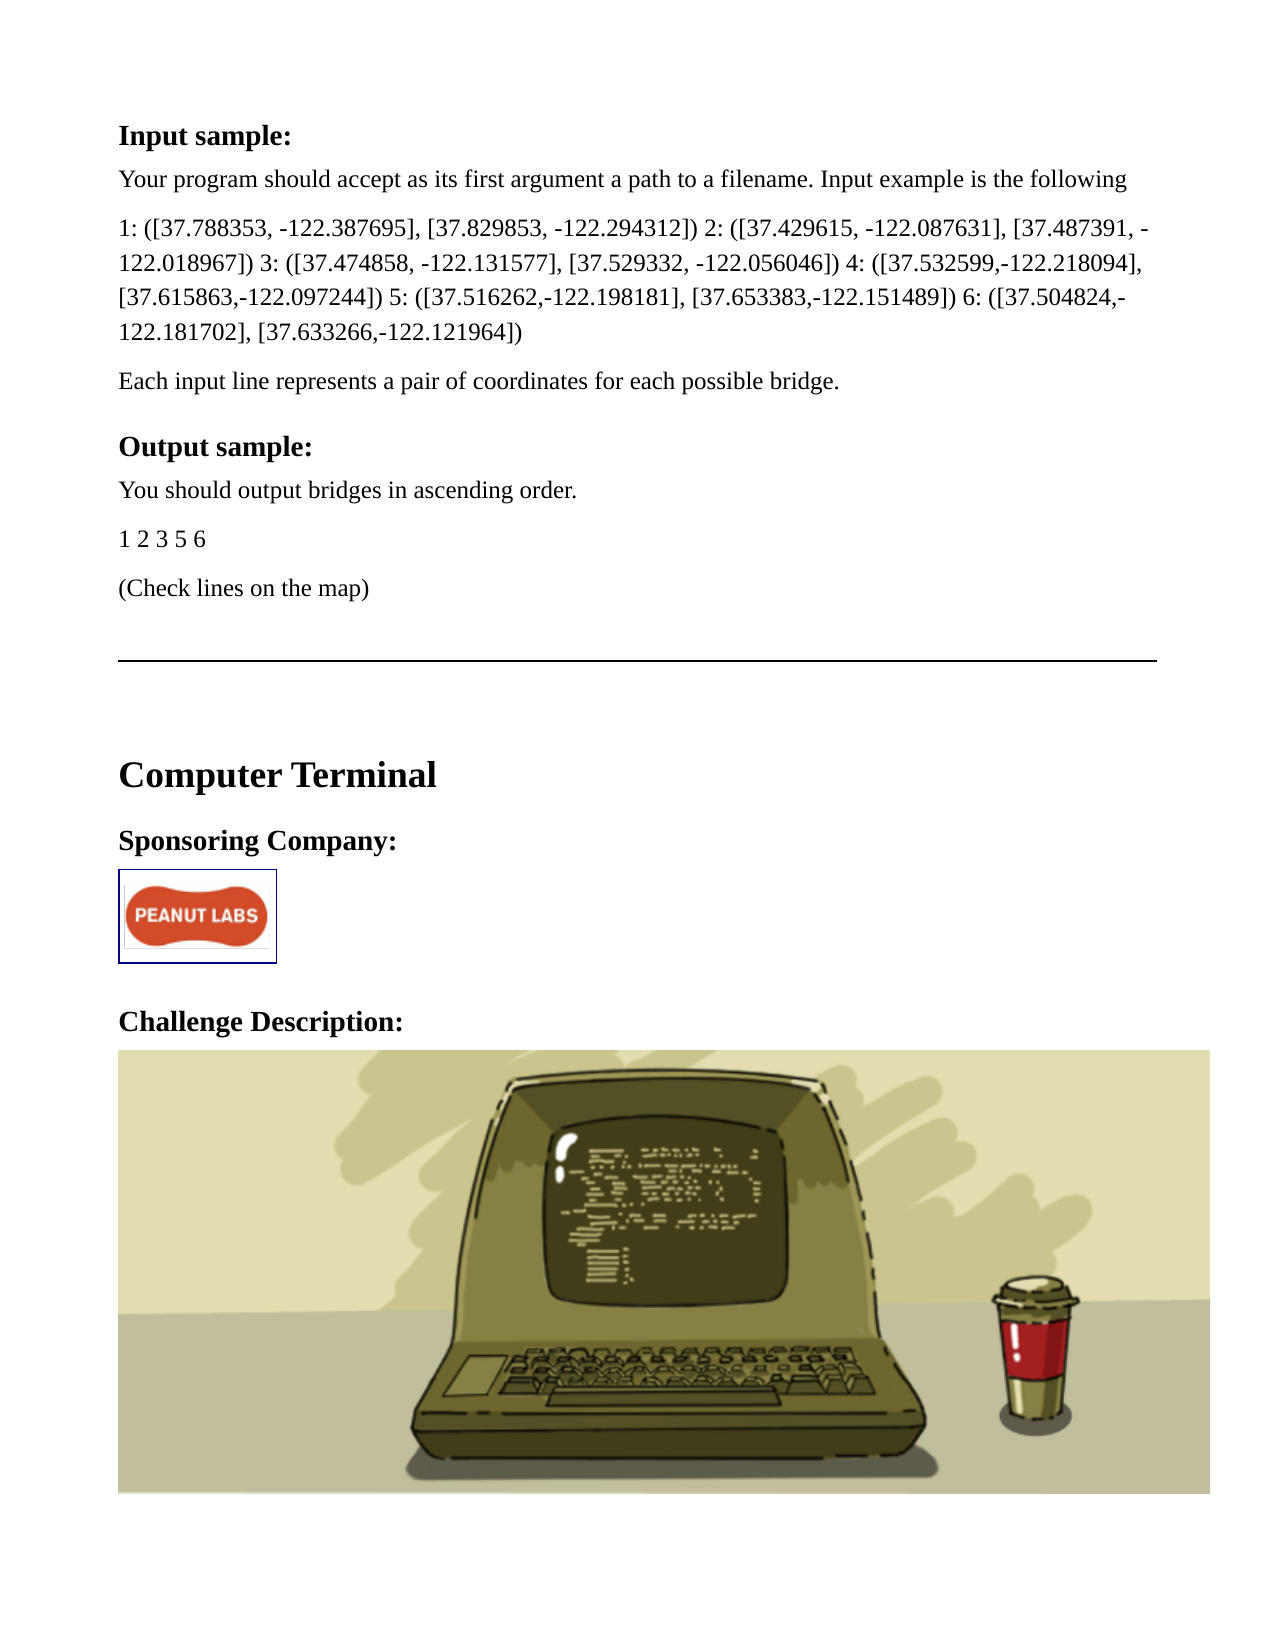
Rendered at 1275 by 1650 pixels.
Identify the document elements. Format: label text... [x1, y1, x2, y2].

picture [120, 870, 276, 962]
text You should output bridges in ascending order. [118, 475, 1157, 504]
subtitle Computer Terminal [118, 752, 1157, 796]
subtitle Output sample: [118, 429, 1157, 463]
picture [118, 1050, 1211, 1494]
text Your program should accept as its first argument a path to a filename. Input example is the following [118, 164, 1157, 193]
text 1 2 3 5 6 [118, 524, 1157, 553]
subtitle Input sample: [118, 118, 1157, 152]
text (Check lines on the map) [118, 573, 1157, 602]
text Each input line represents a pair of coordinates for each possible bridge. [118, 366, 1157, 394]
text 1: ([37.788353, -122.387695], [37.829853, -122.294312]) 2: ([37.429615, -122.087631], [37.487391, -122.018967]) 3: ([37.474858, -122.131577], [37.529332, -122.056046]) 4: ([37.532599,-122.218094], [37.615863,-122.097244]) 5: ([37.516262,-122.198181], [37.653383,-122.151489]) 6: ([37.504824,-122.181702], [37.633266,-122.121964]) [118, 213, 1157, 345]
subtitle Challenge Description: [118, 1004, 1157, 1038]
subtitle Sponsoring Company: [118, 823, 1157, 856]
